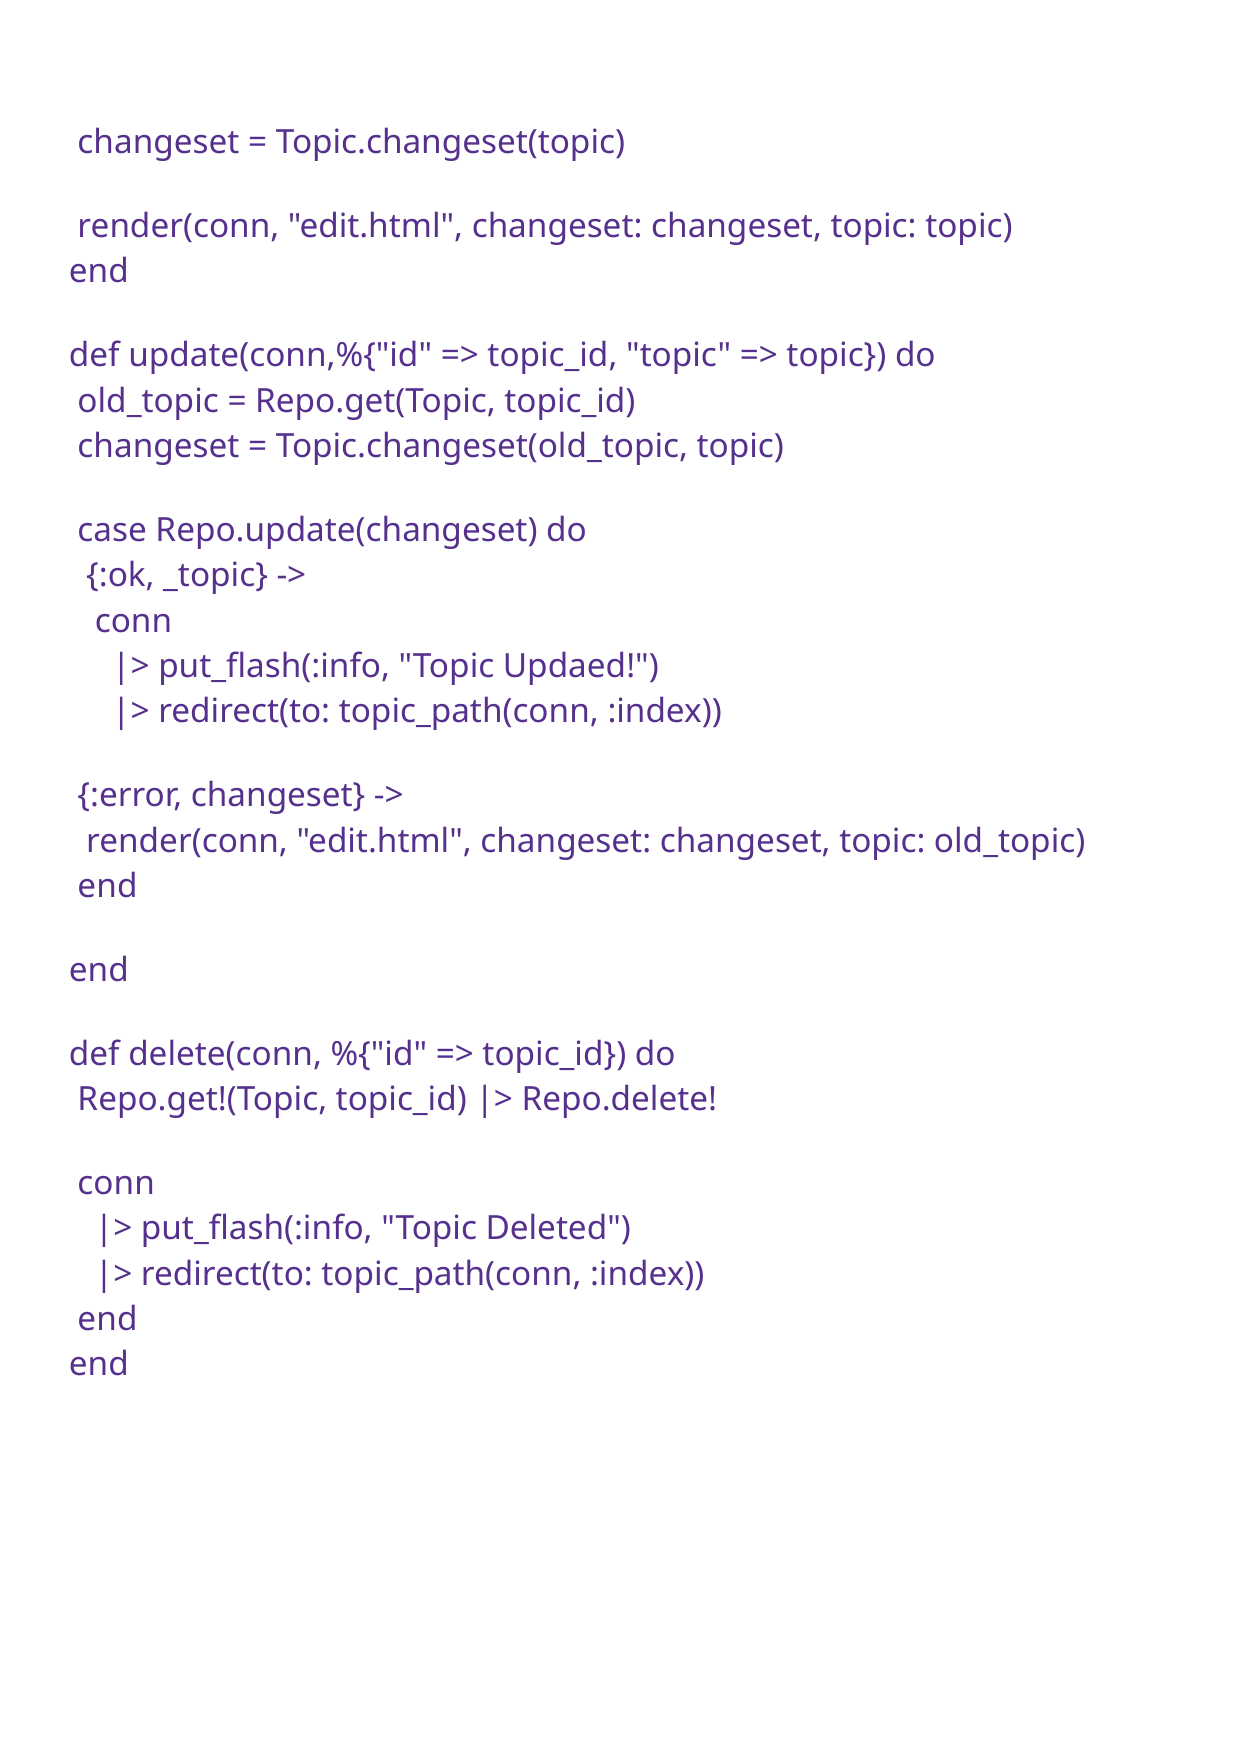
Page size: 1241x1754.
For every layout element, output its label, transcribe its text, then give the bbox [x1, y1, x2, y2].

text end [69, 1340, 1187, 1386]
text end [69, 946, 1187, 991]
text end [69, 862, 1187, 907]
text conn [69, 596, 1187, 642]
text case Repo.update(changeset) do [69, 506, 1187, 551]
text |> put_flash(:info, "Topic Updaed!") [69, 642, 1187, 687]
text |> put_flash(:info, "Topic Deleted") [69, 1204, 1187, 1249]
text def delete(conn, %{"id" => topic_id}) do [69, 1029, 1187, 1075]
text render(conn, "edit.html", changeset: changeset, topic: old_topic) [69, 816, 1187, 862]
text {:error, changeset} -> [69, 771, 1187, 816]
text end [69, 247, 1187, 293]
text changeset = Topic.changeset(topic) [69, 118, 1187, 163]
text end [69, 1295, 1187, 1340]
text changeset = Topic.changeset(old_topic, topic) [69, 422, 1187, 467]
text {:ok, _topic} -> [69, 551, 1187, 596]
text Repo.get!(Topic, topic_id) |> Repo.delete! [69, 1075, 1187, 1120]
text old_topic = Repo.get(Topic, topic_id) [69, 376, 1187, 422]
text render(conn, "edit.html", changeset: changeset, topic: topic) [69, 202, 1240, 247]
text conn [69, 1158, 1187, 1204]
text |> redirect(to: topic_path(conn, :index)) [69, 687, 1187, 733]
text |> redirect(to: topic_path(conn, :index)) [69, 1249, 1187, 1295]
text def update(conn,%{"id" => topic_id, "topic" => topic}) do [69, 331, 1187, 376]
